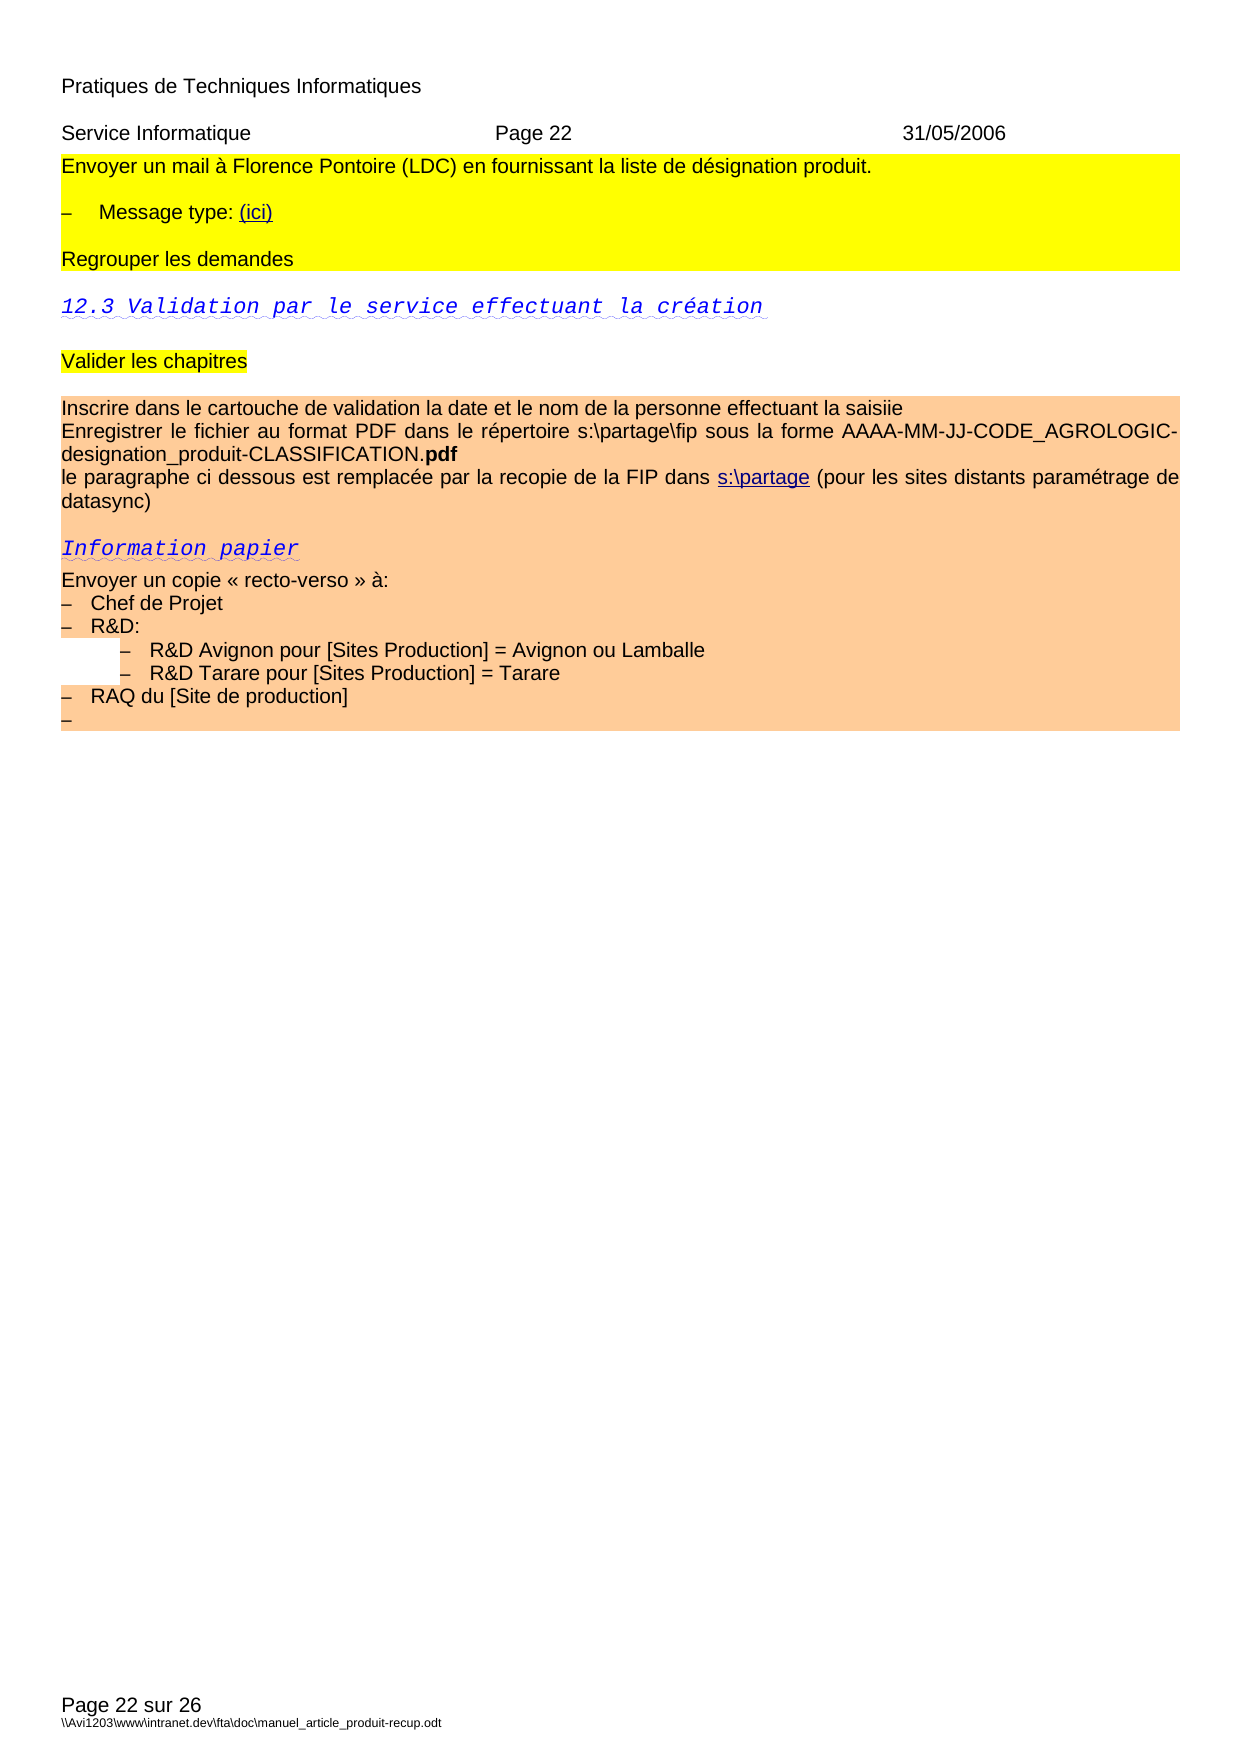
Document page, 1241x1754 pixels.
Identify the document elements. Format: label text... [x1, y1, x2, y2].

text Enregistrer le fichier au format PDF dans le répertoire s:\partage\fip sous la forme AAAA-MM-JJ-CODE_AGROLOGIC-designation_produit-CLASSIFICATION.pdf [61, 419, 1180, 466]
text Envoyer un copie « recto-verso » à: [61, 568, 1180, 592]
subtitle 12.3 Validation par le service effectuant la création [61, 296, 1180, 320]
list RAQ du [Site de production] [61, 685, 1180, 708]
text Regrouper les demandes [61, 247, 1180, 271]
subtitle Information papier [61, 537, 1180, 562]
text Envoyer un mail à Florence Pontoire (LDC) en fournissant la liste de désignation produit. [61, 154, 1180, 178]
list R&D Avignon pour [Sites Production] = Avignon ou Lamballe [120, 638, 1180, 661]
text Valider les chapitres [61, 350, 1180, 373]
text Inscrire dans le cartouche de validation la date et le nom de la personne effectuant la saisiie [61, 396, 1180, 419]
list R&D: [61, 615, 1180, 638]
list R&D Tarare pour [Sites Production] = Tarare [120, 661, 1180, 685]
list Chef de Projet [61, 592, 1180, 615]
text le paragraphe ci dessous est remplacée par la recopie de la FIP dans s:\partage (pour les sites distants paramétrage de datasync) [61, 466, 1180, 512]
list Message type: (ici) [61, 201, 1180, 224]
